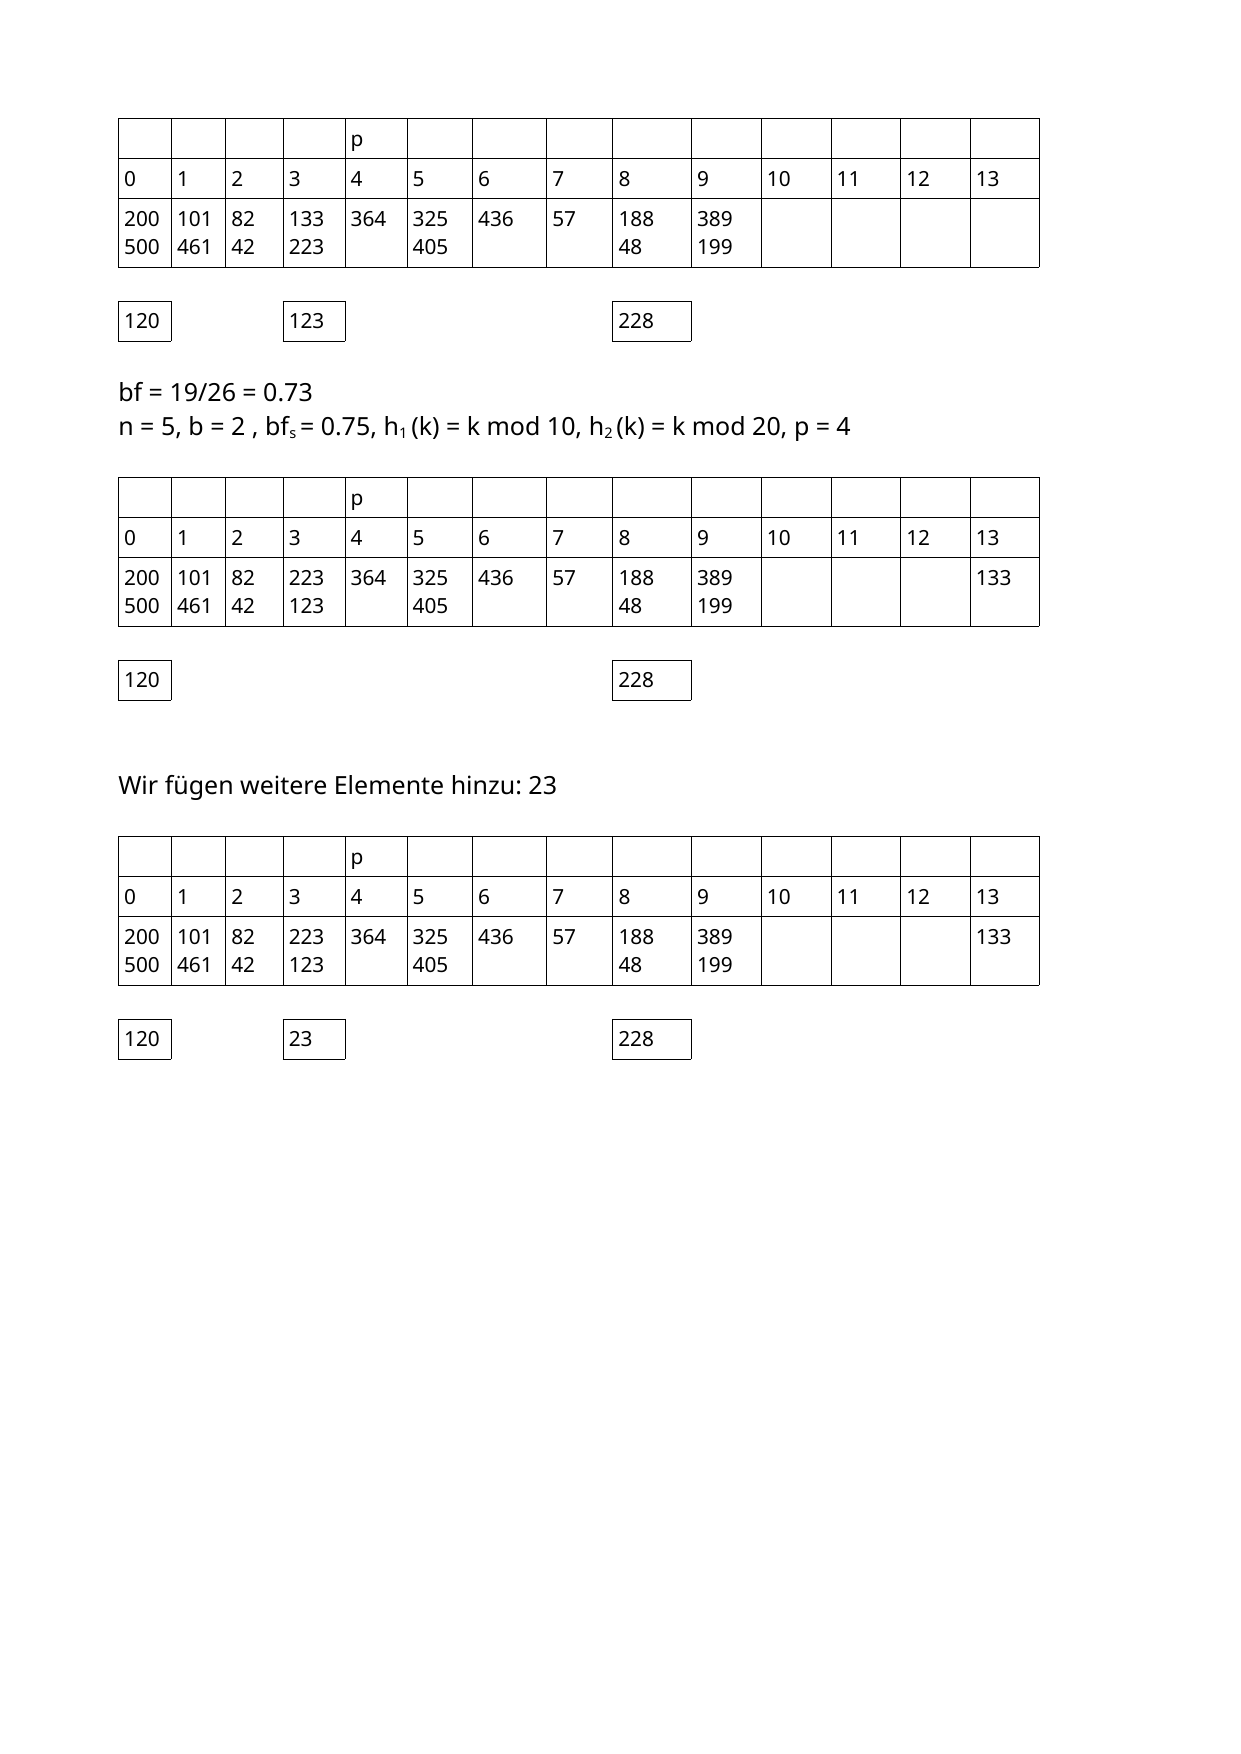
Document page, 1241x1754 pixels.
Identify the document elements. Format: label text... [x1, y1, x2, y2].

table_header [172, 119, 225, 158]
table_header [970, 660, 1039, 700]
table_cell 389 199 [692, 917, 761, 984]
table_header [473, 837, 546, 876]
table_header [546, 1019, 612, 1059]
table_header [346, 301, 407, 341]
table_header [761, 1019, 830, 1059]
table_header 23 [284, 1020, 345, 1059]
table_header [971, 119, 1039, 158]
table_header [119, 837, 171, 876]
table_header [901, 837, 970, 876]
table_header [762, 478, 831, 517]
table_cell 7 [547, 877, 612, 916]
table_cell 5 [408, 518, 472, 557]
table_header 228 [613, 1020, 691, 1059]
table_header [830, 660, 900, 700]
table_header [408, 478, 472, 517]
table_header [970, 1019, 1039, 1059]
table_cell 101 461 [172, 199, 225, 267]
table_cell 9 [692, 518, 761, 557]
table_header [546, 301, 612, 341]
table_cell 82 42 [226, 199, 283, 267]
table_header [172, 478, 225, 517]
table_cell 2 [226, 877, 283, 916]
table_header [225, 1019, 283, 1059]
table_cell 3 [284, 518, 345, 557]
table_header [472, 1019, 546, 1059]
table_header [226, 119, 283, 158]
table_header [472, 301, 546, 341]
table_header 228 [613, 661, 691, 700]
table_cell 12 [901, 159, 970, 198]
table_header [832, 119, 900, 158]
table_cell 223 123 [284, 917, 345, 984]
table_header p [346, 119, 407, 158]
table_cell 389 199 [692, 558, 761, 626]
table_cell 7 [547, 159, 612, 198]
table_header 120 [119, 1020, 171, 1059]
table_header [284, 119, 345, 158]
text bf = 19/26 = 0.73 [118, 375, 1122, 409]
table_header [832, 837, 900, 876]
table_header [407, 1019, 472, 1059]
table_header [172, 301, 225, 341]
table_cell 8 [613, 877, 691, 916]
table_cell 325 405 [408, 558, 472, 626]
table_cell 436 [473, 558, 546, 626]
table_header [692, 837, 761, 876]
table_cell 13 [971, 159, 1039, 198]
table_cell 13 [971, 877, 1039, 916]
text Wir fügen weitere Elemente hinzu: 23 [118, 768, 1122, 802]
table_cell [762, 917, 831, 984]
table_header [613, 119, 691, 158]
table_cell 4 [346, 159, 407, 198]
table_header 123 [284, 302, 345, 341]
table_cell 6 [473, 159, 546, 198]
table_cell 12 [901, 518, 970, 557]
table_cell 3 [284, 877, 345, 916]
table_cell 11 [832, 518, 900, 557]
table_cell 11 [832, 877, 900, 916]
table_cell 200 500 [119, 199, 171, 267]
table_header [283, 660, 345, 700]
table_cell 5 [408, 159, 472, 198]
table_cell 364 [346, 917, 407, 984]
table_header [830, 301, 900, 341]
table_cell 9 [692, 159, 761, 198]
table_cell [901, 917, 970, 984]
table_header [225, 301, 283, 341]
table_cell [901, 199, 970, 267]
table_cell 57 [547, 917, 612, 984]
table_header [900, 301, 970, 341]
table_cell 200 500 [119, 558, 171, 626]
table_cell 0 [119, 159, 171, 198]
table_header [473, 119, 546, 158]
table_header [692, 660, 761, 700]
table_header [407, 301, 472, 341]
table_cell 0 [119, 877, 171, 916]
table_cell 1 [172, 877, 225, 916]
table_cell 1 [172, 159, 225, 198]
table_cell 57 [547, 558, 612, 626]
table_cell [901, 558, 970, 626]
table_cell 0 [119, 518, 171, 557]
table_header [613, 837, 691, 876]
table_cell 133 223 [284, 199, 345, 267]
table_cell [832, 917, 900, 984]
table_cell 6 [473, 518, 546, 557]
text n = 5, b = 2 , bfs = 0.75, h1 (k) = k mod 10, h2 (k) = k mod 20, p = 4 [118, 409, 1122, 443]
table_header [226, 837, 283, 876]
table_header [226, 478, 283, 517]
table_cell 57 [547, 199, 612, 267]
table_header [762, 119, 831, 158]
table_cell [762, 558, 831, 626]
table_cell 101 461 [172, 917, 225, 984]
table_header [900, 660, 970, 700]
table_header [830, 1019, 900, 1059]
table_cell 5 [408, 877, 472, 916]
table_header [692, 478, 761, 517]
table_cell 10 [762, 159, 831, 198]
table_header [761, 660, 830, 700]
table_header [119, 119, 171, 158]
table_header [225, 660, 283, 700]
table_header [971, 837, 1039, 876]
table_header [284, 478, 345, 517]
table_header [408, 837, 472, 876]
table_cell 188 48 [613, 558, 691, 626]
table_header [119, 478, 171, 517]
table_header [901, 119, 970, 158]
table_cell 6 [473, 877, 546, 916]
table_cell 11 [832, 159, 900, 198]
table_header [172, 1019, 225, 1059]
table_cell 12 [901, 877, 970, 916]
table_header [692, 301, 761, 341]
table_cell 10 [762, 518, 831, 557]
table_cell 82 42 [226, 917, 283, 984]
table_header [761, 301, 830, 341]
table_header [900, 1019, 970, 1059]
table_cell 200 500 [119, 917, 171, 984]
table_header [971, 478, 1039, 517]
table_cell 13 [971, 518, 1039, 557]
table_header p [346, 478, 407, 517]
table_cell 325 405 [408, 199, 472, 267]
table_cell [832, 199, 900, 267]
table_cell 325 405 [408, 917, 472, 984]
table_header [692, 119, 761, 158]
table_cell [762, 199, 831, 267]
table_cell 8 [613, 159, 691, 198]
table_cell 389 199 [692, 199, 761, 267]
table_cell 4 [346, 877, 407, 916]
table_cell [971, 199, 1039, 267]
table_cell 2 [226, 518, 283, 557]
table_header 120 [119, 661, 171, 700]
table_header [547, 478, 612, 517]
table_cell 101 461 [172, 558, 225, 626]
table_header [472, 660, 546, 700]
table_header [613, 478, 691, 517]
table_header p [346, 837, 407, 876]
table_cell 188 48 [613, 199, 691, 267]
table_cell [832, 558, 900, 626]
table_cell 133 [971, 558, 1039, 626]
table_cell 82 42 [226, 558, 283, 626]
table_cell 2 [226, 159, 283, 198]
table_cell 3 [284, 159, 345, 198]
table_cell 188 48 [613, 917, 691, 984]
table_header [762, 837, 831, 876]
table_header [546, 660, 612, 700]
table_header [692, 1019, 761, 1059]
table_cell 436 [473, 917, 546, 984]
table_cell 133 [971, 917, 1039, 984]
table_header [832, 478, 900, 517]
table_header [172, 837, 225, 876]
table_header [284, 837, 345, 876]
table_cell 364 [346, 558, 407, 626]
table_header [408, 119, 472, 158]
table_cell 9 [692, 877, 761, 916]
table_header [346, 1019, 407, 1059]
table_cell 223 123 [284, 558, 345, 626]
table_header 228 [613, 302, 691, 341]
table_header [547, 837, 612, 876]
table_cell 10 [762, 877, 831, 916]
table_header [407, 660, 472, 700]
table_cell 436 [473, 199, 546, 267]
table_cell 4 [346, 518, 407, 557]
table_header [970, 301, 1039, 341]
table_header [901, 478, 970, 517]
table_header [345, 660, 407, 700]
table_header 120 [119, 302, 171, 341]
table_header [473, 478, 546, 517]
table_header [547, 119, 612, 158]
table_header [172, 660, 225, 700]
table_cell 8 [613, 518, 691, 557]
table_cell 1 [172, 518, 225, 557]
table_cell 7 [547, 518, 612, 557]
table_cell 364 [346, 199, 407, 267]
